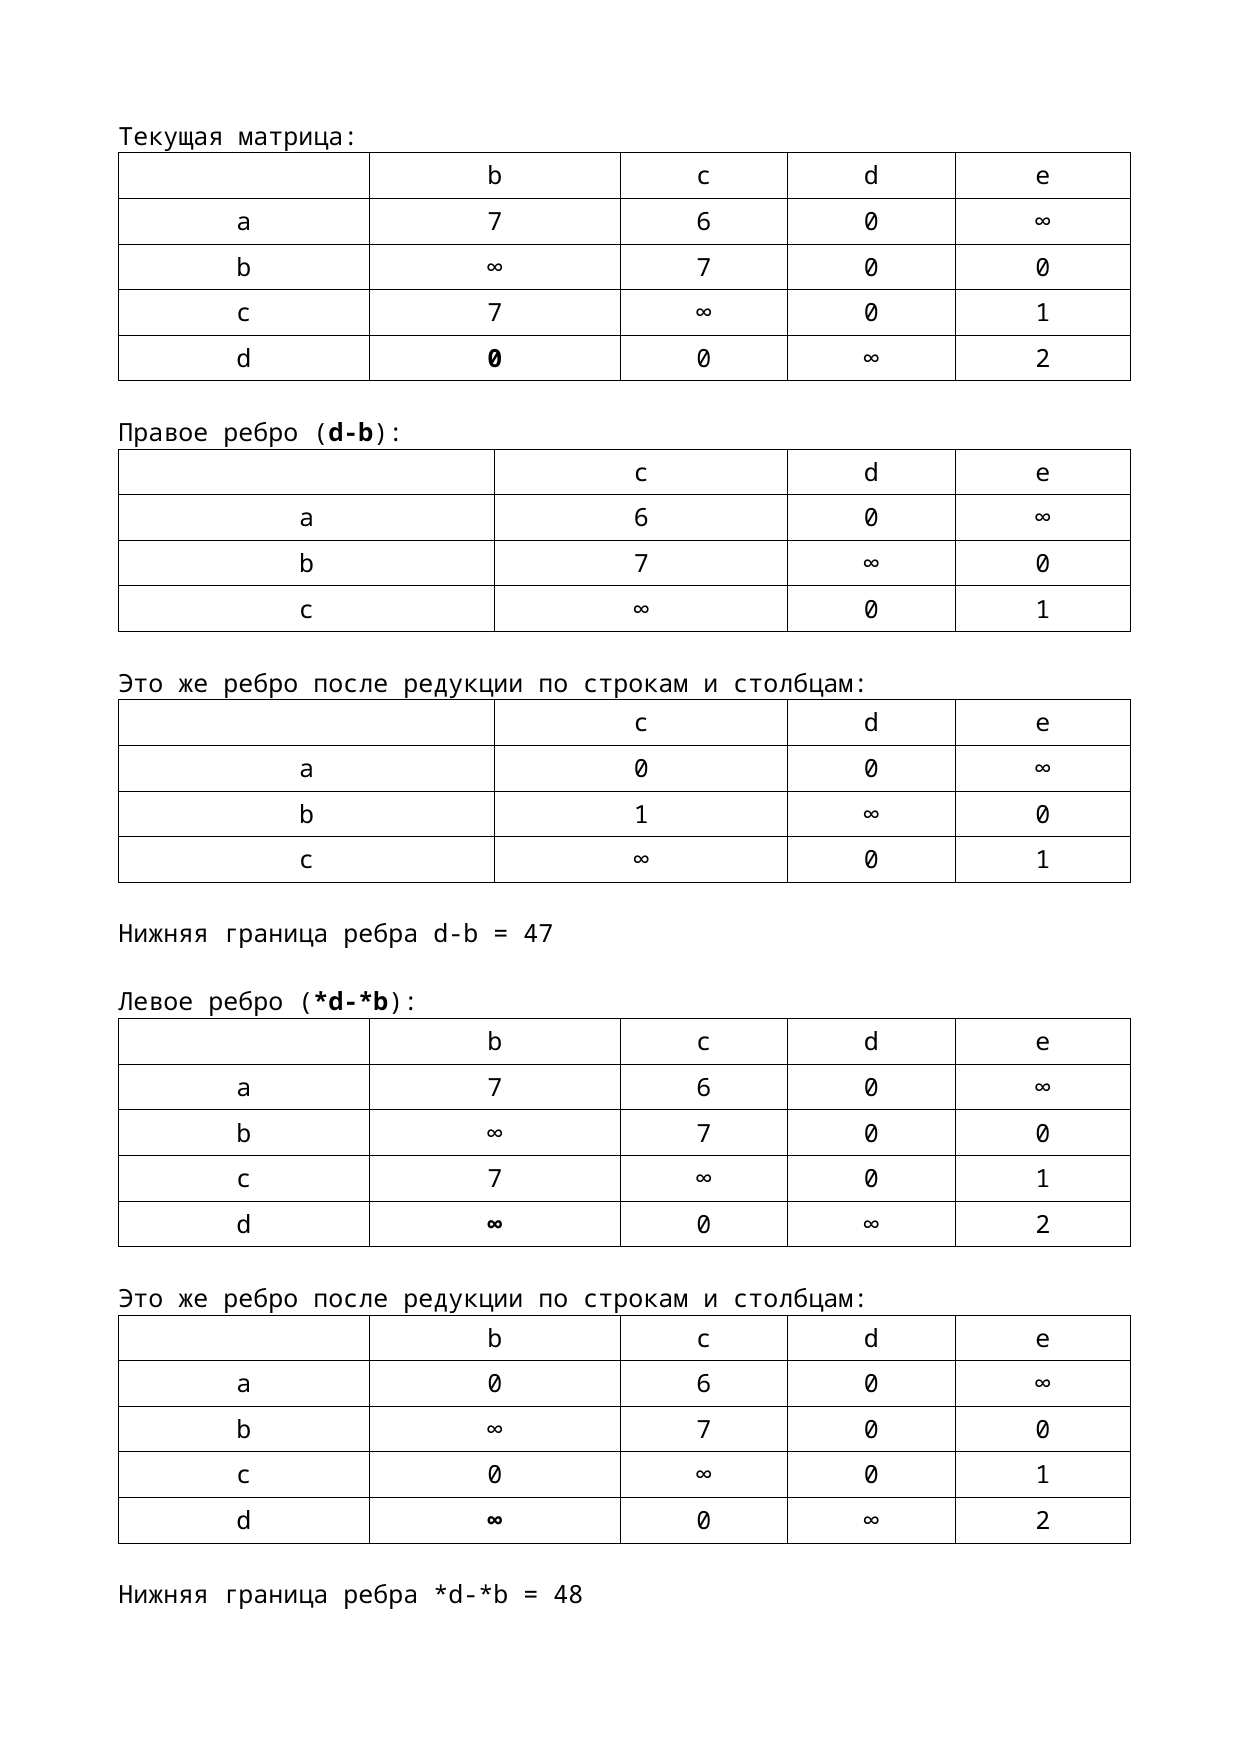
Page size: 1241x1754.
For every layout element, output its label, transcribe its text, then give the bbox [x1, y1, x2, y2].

text Это же ребро после редукции по строкам и столбцам: [118, 665, 1122, 699]
table_cell ∞ [956, 746, 1130, 791]
table_cell 0 [956, 1407, 1130, 1451]
table_cell ∞ [621, 290, 787, 335]
table_header [119, 1316, 369, 1360]
table_header b [370, 153, 620, 198]
table_cell 0 [495, 746, 787, 791]
table_cell 6 [621, 1361, 787, 1406]
table_cell 0 [621, 1202, 787, 1246]
table_cell ∞ [370, 245, 620, 289]
table_cell 0 [788, 1110, 955, 1155]
table_cell ∞ [788, 541, 955, 585]
table_cell 0 [788, 1407, 955, 1451]
text Левое ребро (*d-*b): [118, 984, 1122, 1018]
table_cell 1 [956, 1156, 1130, 1201]
table_cell 0 [788, 199, 955, 243]
table_cell ∞ [956, 199, 1130, 243]
table_cell 0 [956, 245, 1130, 289]
table_cell 0 [370, 336, 620, 380]
table_cell 6 [621, 1065, 787, 1109]
table_cell 7 [621, 245, 787, 289]
table_cell 0 [621, 336, 787, 380]
table_header c [621, 153, 787, 198]
table_header e [956, 1019, 1130, 1064]
table_header c [621, 1316, 787, 1360]
text Нижняя граница ребра d-b = 47 [118, 916, 1122, 950]
table_header e [956, 700, 1130, 745]
table_header [119, 1019, 369, 1064]
table_header c [621, 1019, 787, 1064]
table_header [119, 450, 494, 494]
table_cell a [119, 199, 369, 243]
table_cell 6 [495, 495, 787, 540]
table_cell ∞ [495, 586, 787, 631]
table_cell b [119, 245, 369, 289]
table_header d [788, 1019, 955, 1064]
table_cell ∞ [370, 1498, 620, 1543]
table_header [119, 700, 494, 745]
table_cell 0 [788, 746, 955, 791]
table_header e [956, 450, 1130, 494]
table_cell 0 [788, 1065, 955, 1109]
table_cell ∞ [956, 1065, 1130, 1109]
table_cell c [119, 1452, 369, 1497]
table_cell 0 [788, 495, 955, 540]
table_cell 1 [956, 290, 1130, 335]
table_cell b [119, 792, 494, 836]
table_header d [788, 1316, 955, 1360]
table_cell 2 [956, 336, 1130, 380]
table_cell 7 [370, 1065, 620, 1109]
table_cell 7 [370, 199, 620, 243]
table_cell b [119, 1110, 369, 1155]
table_cell b [119, 541, 494, 585]
table_cell 1 [956, 1452, 1130, 1497]
table_cell 0 [370, 1361, 620, 1406]
table_cell 7 [370, 290, 620, 335]
table_header d [788, 700, 955, 745]
table_cell 0 [788, 586, 955, 631]
table_cell ∞ [956, 1361, 1130, 1406]
table_header d [788, 153, 955, 198]
table_cell c [119, 290, 369, 335]
table_header b [370, 1019, 620, 1064]
table_cell a [119, 1361, 369, 1406]
table_cell b [119, 1407, 369, 1451]
table_cell 0 [370, 1452, 620, 1497]
table_cell 0 [788, 1156, 955, 1201]
table_header [119, 153, 369, 198]
table_header d [788, 450, 955, 494]
table_cell ∞ [370, 1202, 620, 1246]
table_cell ∞ [788, 1498, 955, 1543]
table_cell c [119, 837, 494, 882]
table_cell ∞ [621, 1452, 787, 1497]
table_cell 7 [370, 1156, 620, 1201]
table_cell 0 [788, 837, 955, 882]
text Это же ребро после редукции по строкам и столбцам: [118, 1280, 1122, 1314]
text Правое ребро (d-b): [118, 414, 1122, 448]
table_cell ∞ [370, 1407, 620, 1451]
table_cell d [119, 336, 369, 380]
table_cell d [119, 1498, 369, 1543]
table_cell 0 [621, 1498, 787, 1543]
table_cell c [119, 1156, 369, 1201]
table_cell 2 [956, 1202, 1130, 1246]
table_header e [956, 1316, 1130, 1360]
table_header b [370, 1316, 620, 1360]
table_cell 0 [956, 541, 1130, 585]
table_cell 1 [956, 586, 1130, 631]
table_cell c [119, 586, 494, 631]
table_cell 2 [956, 1498, 1130, 1543]
table_cell a [119, 746, 494, 791]
table_cell 0 [788, 290, 955, 335]
table_cell 0 [788, 1361, 955, 1406]
table_cell 7 [495, 541, 787, 585]
table_cell ∞ [370, 1110, 620, 1155]
table_cell ∞ [788, 1202, 955, 1246]
table_cell ∞ [495, 837, 787, 882]
table_cell ∞ [956, 495, 1130, 540]
table_header c [495, 700, 787, 745]
table_header c [495, 450, 787, 494]
table_cell ∞ [621, 1156, 787, 1201]
table_header e [956, 153, 1130, 198]
table_cell ∞ [788, 792, 955, 836]
table_cell d [119, 1202, 369, 1246]
table_cell 7 [621, 1110, 787, 1155]
table_cell 0 [956, 1110, 1130, 1155]
table_cell 0 [956, 792, 1130, 836]
table_cell 1 [495, 792, 787, 836]
text Текущая матрица: [118, 118, 1122, 152]
table_cell 0 [788, 245, 955, 289]
table_cell a [119, 495, 494, 540]
table_cell 7 [621, 1407, 787, 1451]
table_cell a [119, 1065, 369, 1109]
table_cell 0 [788, 1452, 955, 1497]
table_cell 6 [621, 199, 787, 243]
table_cell ∞ [788, 336, 955, 380]
text Нижняя граница ребра *d-*b = 48 [118, 1577, 1122, 1611]
table_cell 1 [956, 837, 1130, 882]
